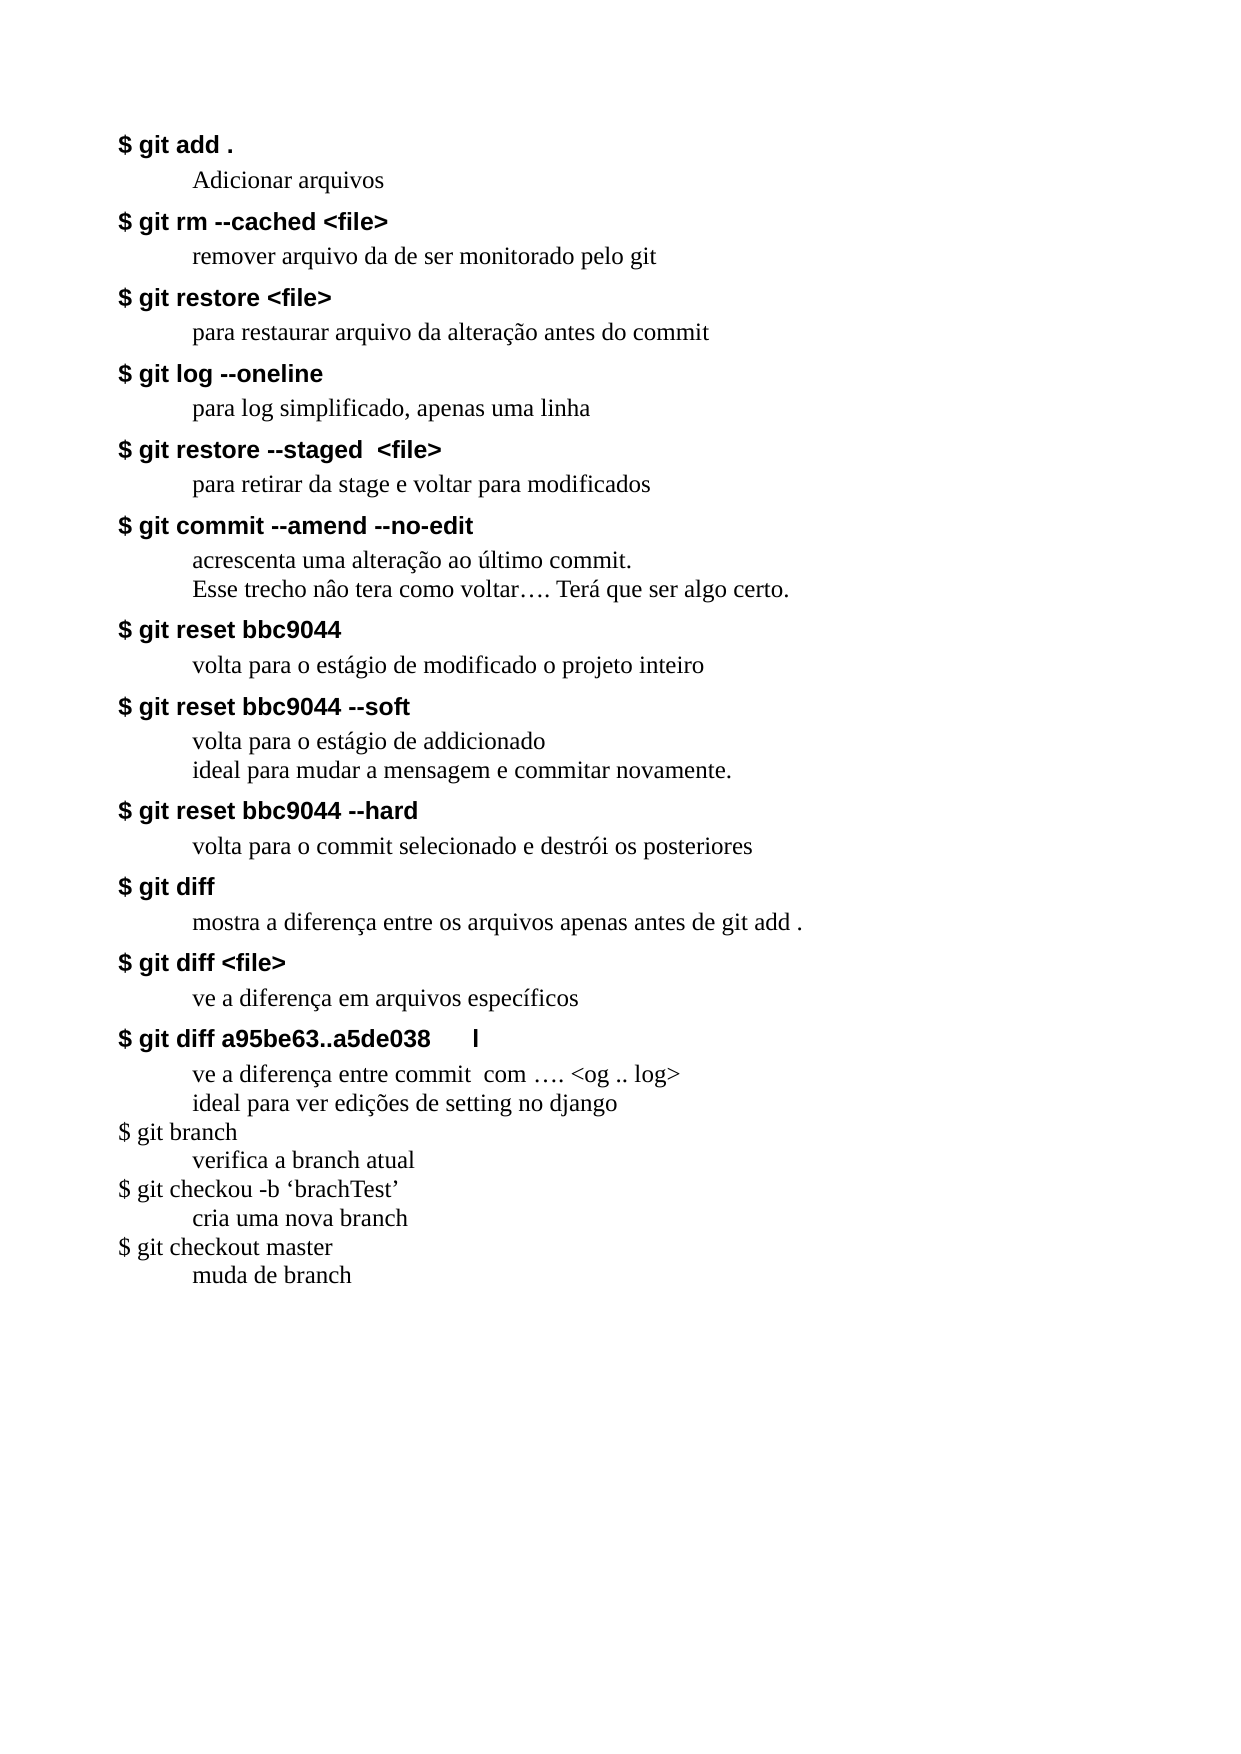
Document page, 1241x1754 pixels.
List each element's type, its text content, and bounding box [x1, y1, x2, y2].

text remover arquivo da de ser monitorado pelo git [118, 241, 1122, 270]
subtitle $ git rm --cached <file> [118, 207, 1122, 235]
text ideal para mudar a mensagem e commitar novamente. [118, 755, 1122, 784]
subtitle $ git reset bbc9044 --soft [118, 692, 1122, 720]
text acrescenta uma alteração ao último commit. [118, 546, 1122, 574]
text para retirar da stage e voltar para modificados [118, 469, 1122, 498]
text cria uma nova branch [118, 1203, 1122, 1232]
text volta para o commit selecionado e destrói os posteriores [118, 831, 1122, 860]
subtitle $ git reset bbc9044 --hard [118, 796, 1122, 825]
text Esse trecho nâo tera como voltar…. Terá que ser algo certo. [118, 574, 1122, 603]
text ve a diferença em arquivos específicos [118, 983, 1122, 1012]
text volta para o estágio de modificado o projeto inteiro [118, 650, 1122, 679]
subtitle $ git reset bbc9044 [118, 616, 1122, 644]
text volta para o estágio de addicionado [118, 726, 1122, 755]
subtitle $ git restore --staged <file> [118, 435, 1122, 463]
text $ git checkout master [118, 1232, 1122, 1261]
text mostra a diferença entre os arquivos apenas antes de git add . [118, 907, 1122, 936]
text ve a diferença entre commit com …. <og .. log> [118, 1059, 1122, 1088]
text para restaurar arquivo da alteração antes do commit [118, 317, 1122, 346]
text verifica a branch atual [118, 1146, 1122, 1174]
text $ git branch [118, 1117, 1122, 1146]
subtitle $ git diff [118, 872, 1122, 901]
text para log simplificado, apenas uma linha [118, 393, 1122, 422]
subtitle $ git diff a95be63..a5de038 l [118, 1024, 1122, 1053]
subtitle $ git commit --amend --no-edit [118, 511, 1122, 539]
subtitle $ git restore <file> [118, 283, 1122, 311]
text Adicionar arquivos [118, 165, 1122, 194]
text ideal para ver edições de setting no django [118, 1088, 1122, 1117]
text $ git checkou -b ‘brachTest’ [118, 1174, 1122, 1203]
text muda de branch [118, 1261, 1122, 1289]
subtitle $ git diff <file> [118, 948, 1122, 977]
subtitle $ git log --oneline [118, 359, 1122, 387]
subtitle $ git add . [118, 131, 1122, 159]
